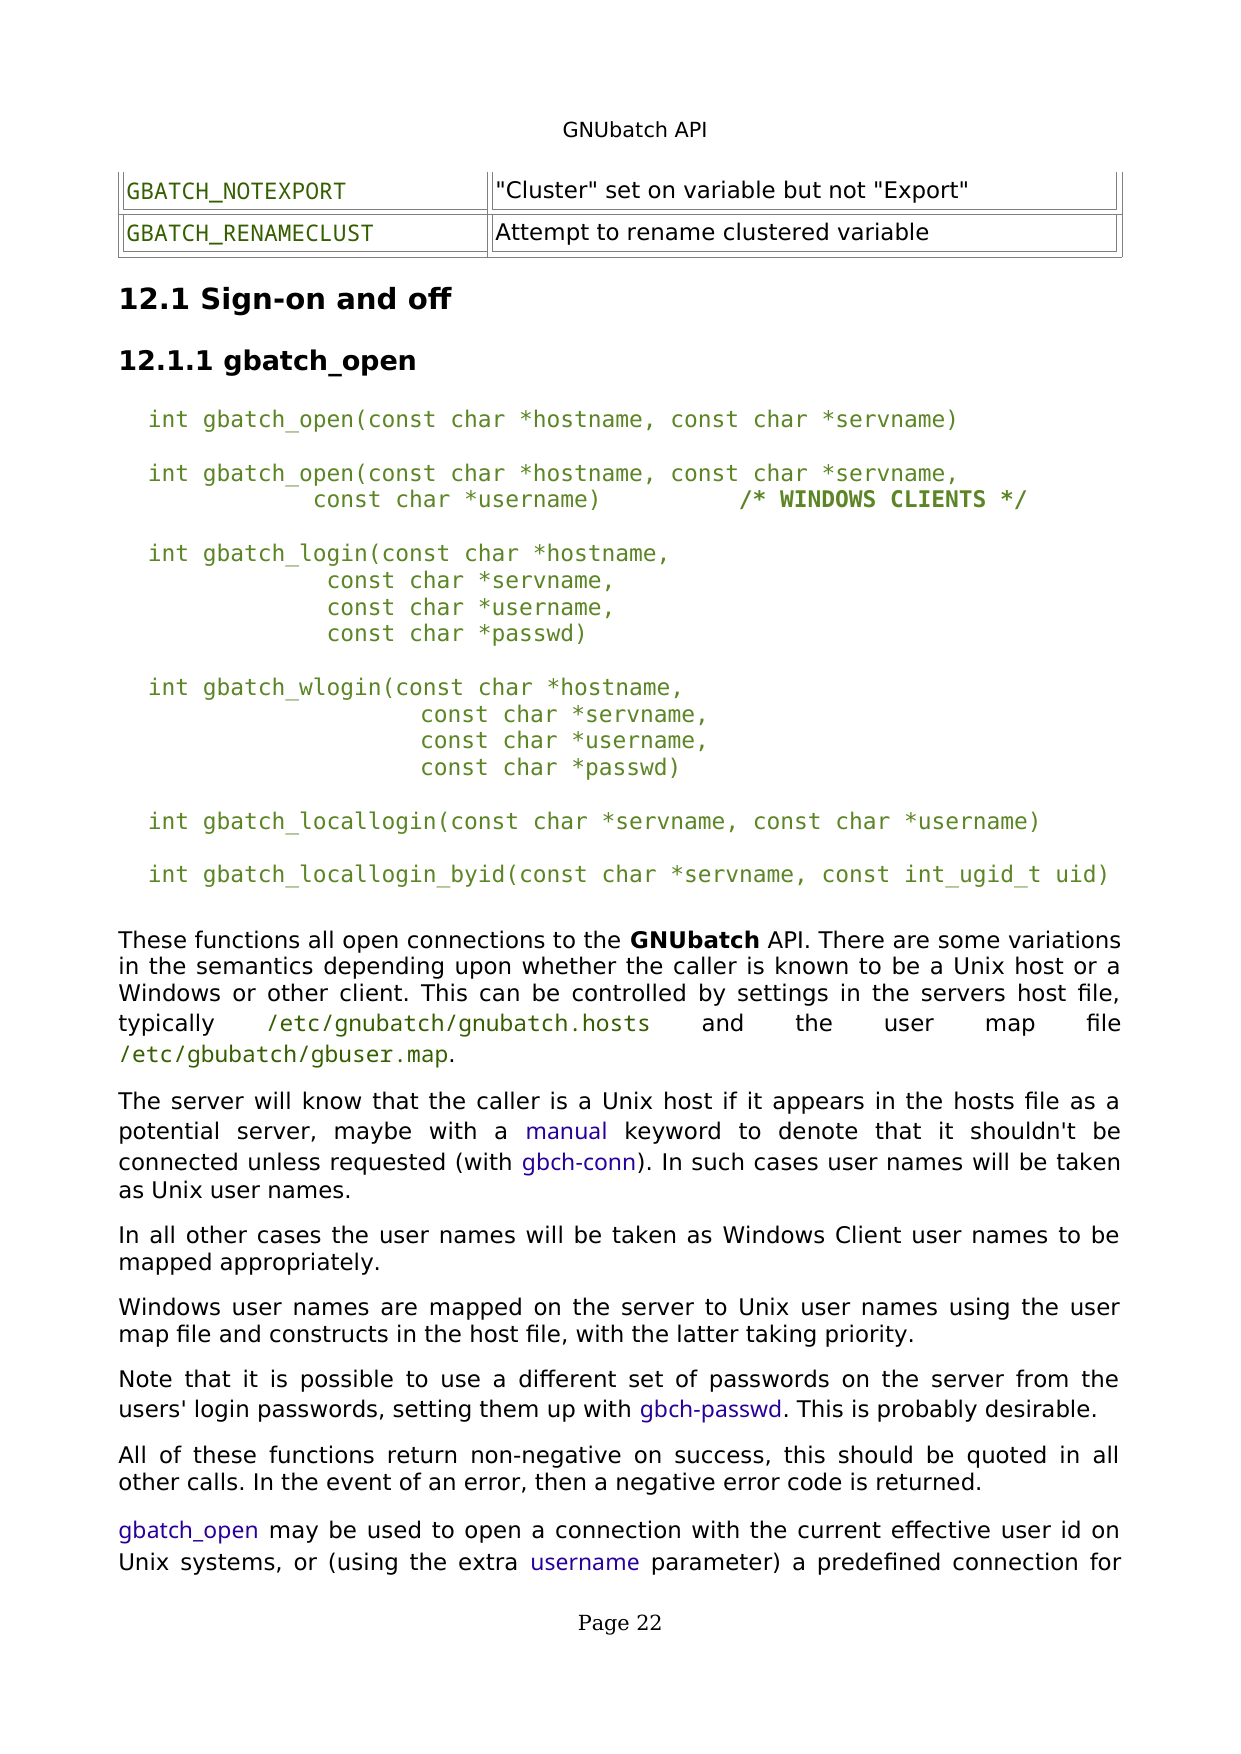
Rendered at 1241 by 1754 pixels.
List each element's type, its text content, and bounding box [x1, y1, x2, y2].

table_cell GBATCH_NOTEXPORT [119, 172, 487, 214]
text const char *passwd) [148, 621, 1122, 647]
text int gbatch_open(const char *hostname, const char *servname, [148, 460, 1122, 487]
text Note that it is possible to use a different set of passwords on the server from the users' login passwords, setting them up with gbch-passwd. This is probably desirable. [118, 1366, 1122, 1424]
text int gbatch_wlogin(const char *hostname, [148, 674, 1122, 701]
text In all other cases the user names will be taken as Windows Client user names to be mapped appropriately. [118, 1222, 1122, 1276]
text Windows user names are mapped on the server to Unix user names using the user map file and constructs in the host file, with the latter taking priority. [118, 1294, 1122, 1348]
text int gbatch_locallogin_byid(const char *servname, const int_ugid_t uid) [148, 861, 1122, 888]
text int gbatch_locallogin(const char *servname, const char *username) [148, 808, 1122, 835]
table_cell "Cluster" set on variable but not "Export" [488, 172, 1122, 214]
text const char *username, [148, 594, 1122, 621]
text const char *servname, [148, 701, 1122, 728]
text These functions all open connections to the GNUbatch API. There are some variations in the semantics depending upon whether the caller is known to be a Unix host or a Windows or other client. This can be controlled by settings in the servers host file, typically /etc/gnubatch/gnubatch.hosts and the user map file /etc/gbubatch/gbuser.map. [118, 927, 1122, 1069]
table_cell Attempt to rename clustered variable [488, 215, 1122, 257]
text The server will know that the caller is a Unix host if it appears in the hosts file as a potential server, maybe with a manual keyword to denote that it shouldn't be connected unless requested (with gbch-conn). In such cases user names will be taken as Unix user names. [118, 1088, 1122, 1204]
subtitle gbatch_open [118, 346, 1122, 377]
text int gbatch_login(const char *hostname, [148, 540, 1122, 567]
text All of these functions return non-negative on success, this should be quoted in all other calls. In the event of an error, then a negative error code is returned. [118, 1442, 1122, 1496]
text gbatch_open may be used to open a connection with the current effective user id on Unix systems, or (using the extra username parameter) a predefined connection for [118, 1514, 1122, 1577]
subtitle Sign-on and off [118, 282, 1122, 316]
text const char *servname, [148, 567, 1122, 594]
text const char *username) /* WINDOWS CLIENTS */ [148, 487, 1122, 513]
text const char *username, [148, 728, 1122, 754]
text int gbatch_open(const char *hostname, const char *servname) [148, 406, 1122, 433]
text const char *passwd) [148, 754, 1122, 781]
table_cell GBATCH_RENAMECLUST [119, 215, 487, 257]
